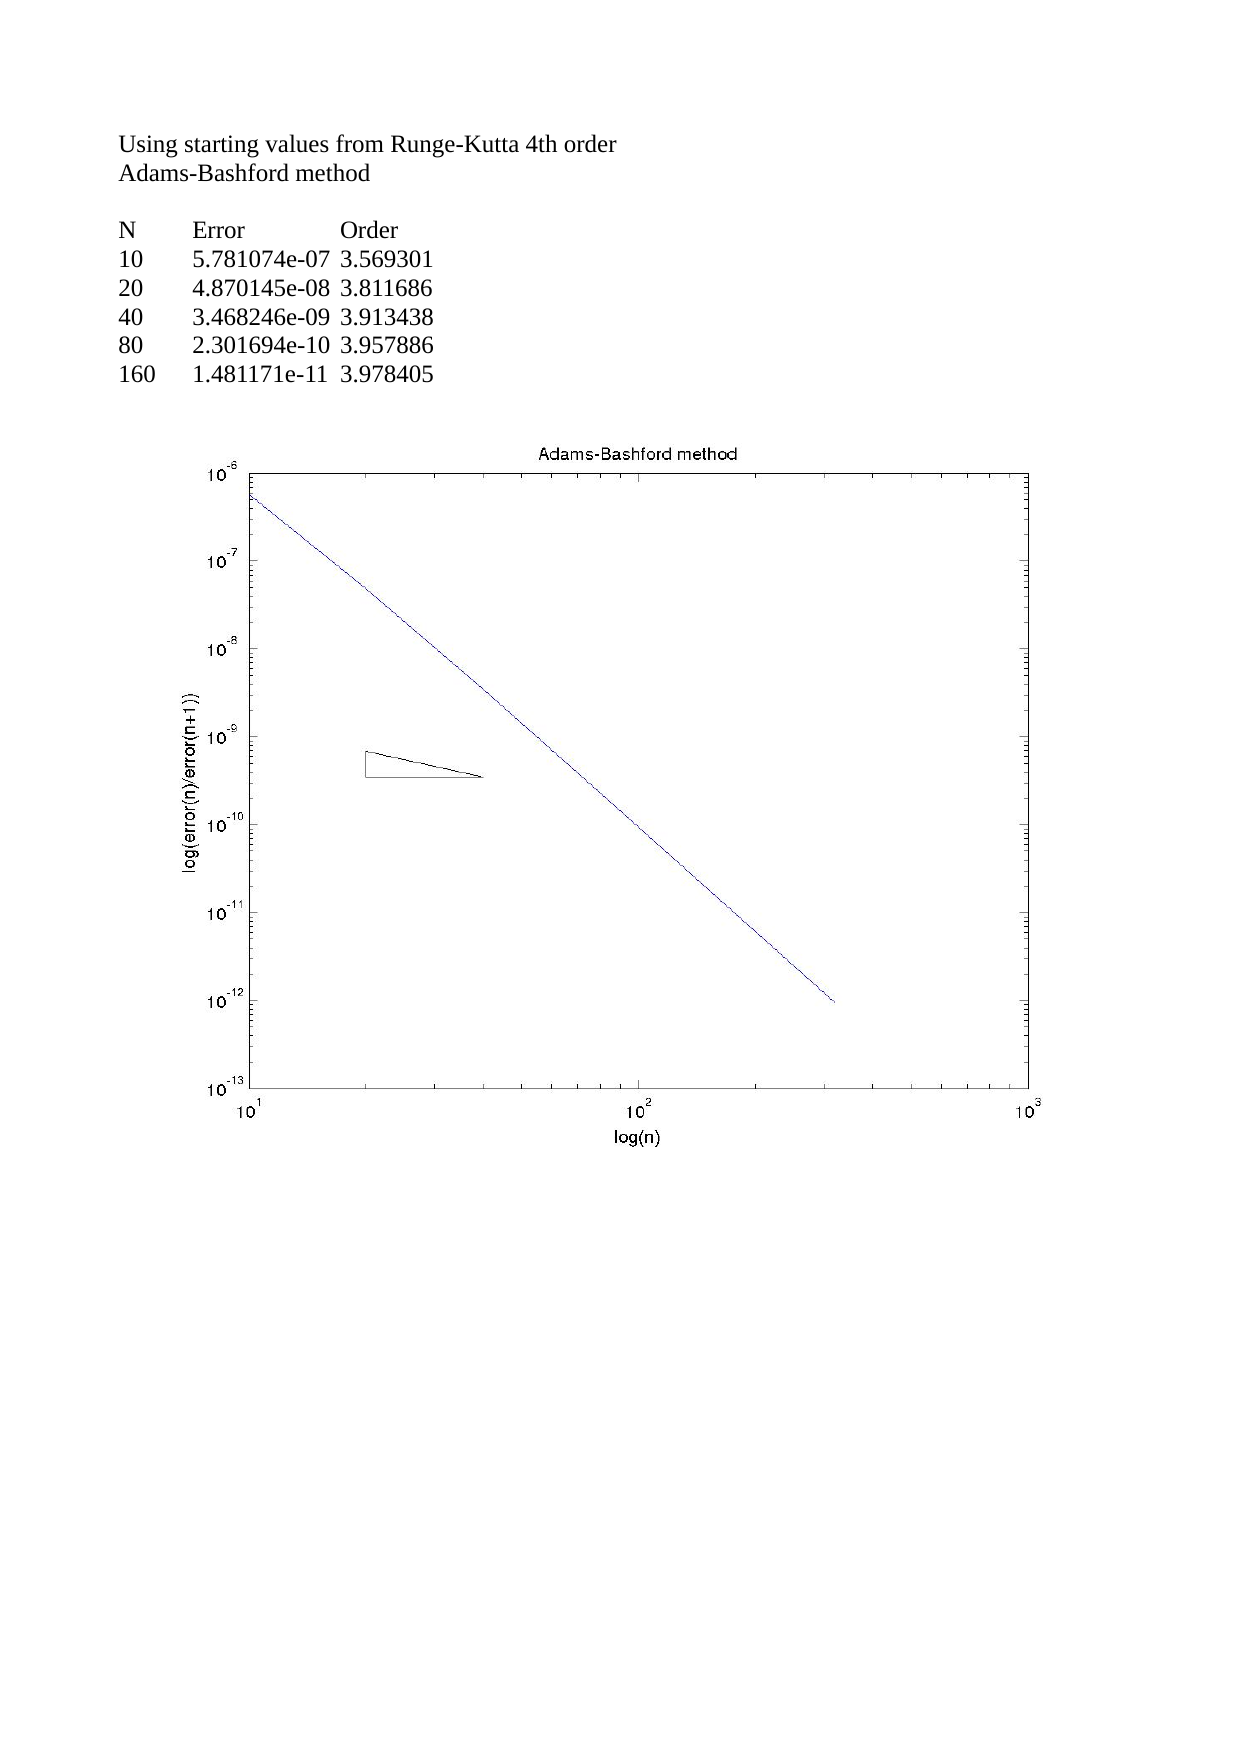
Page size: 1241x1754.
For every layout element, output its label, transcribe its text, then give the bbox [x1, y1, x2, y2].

text 80 2.301694e-10 3.957886 [118, 330, 1122, 359]
text 10 5.781074e-07 3.569301 [118, 244, 1122, 273]
text Using starting values from Runge-Kutta 4th order [118, 129, 1122, 158]
picture [118, 416, 1123, 1171]
text N Error Order [118, 215, 1122, 244]
text 40 3.468246e-09 3.913438 [118, 302, 1122, 330]
text Adams-Bashford method [118, 158, 1122, 187]
text 160 1.481171e-11 3.978405 [118, 359, 1122, 388]
text 20 4.870145e-08 3.811686 [118, 273, 1122, 302]
